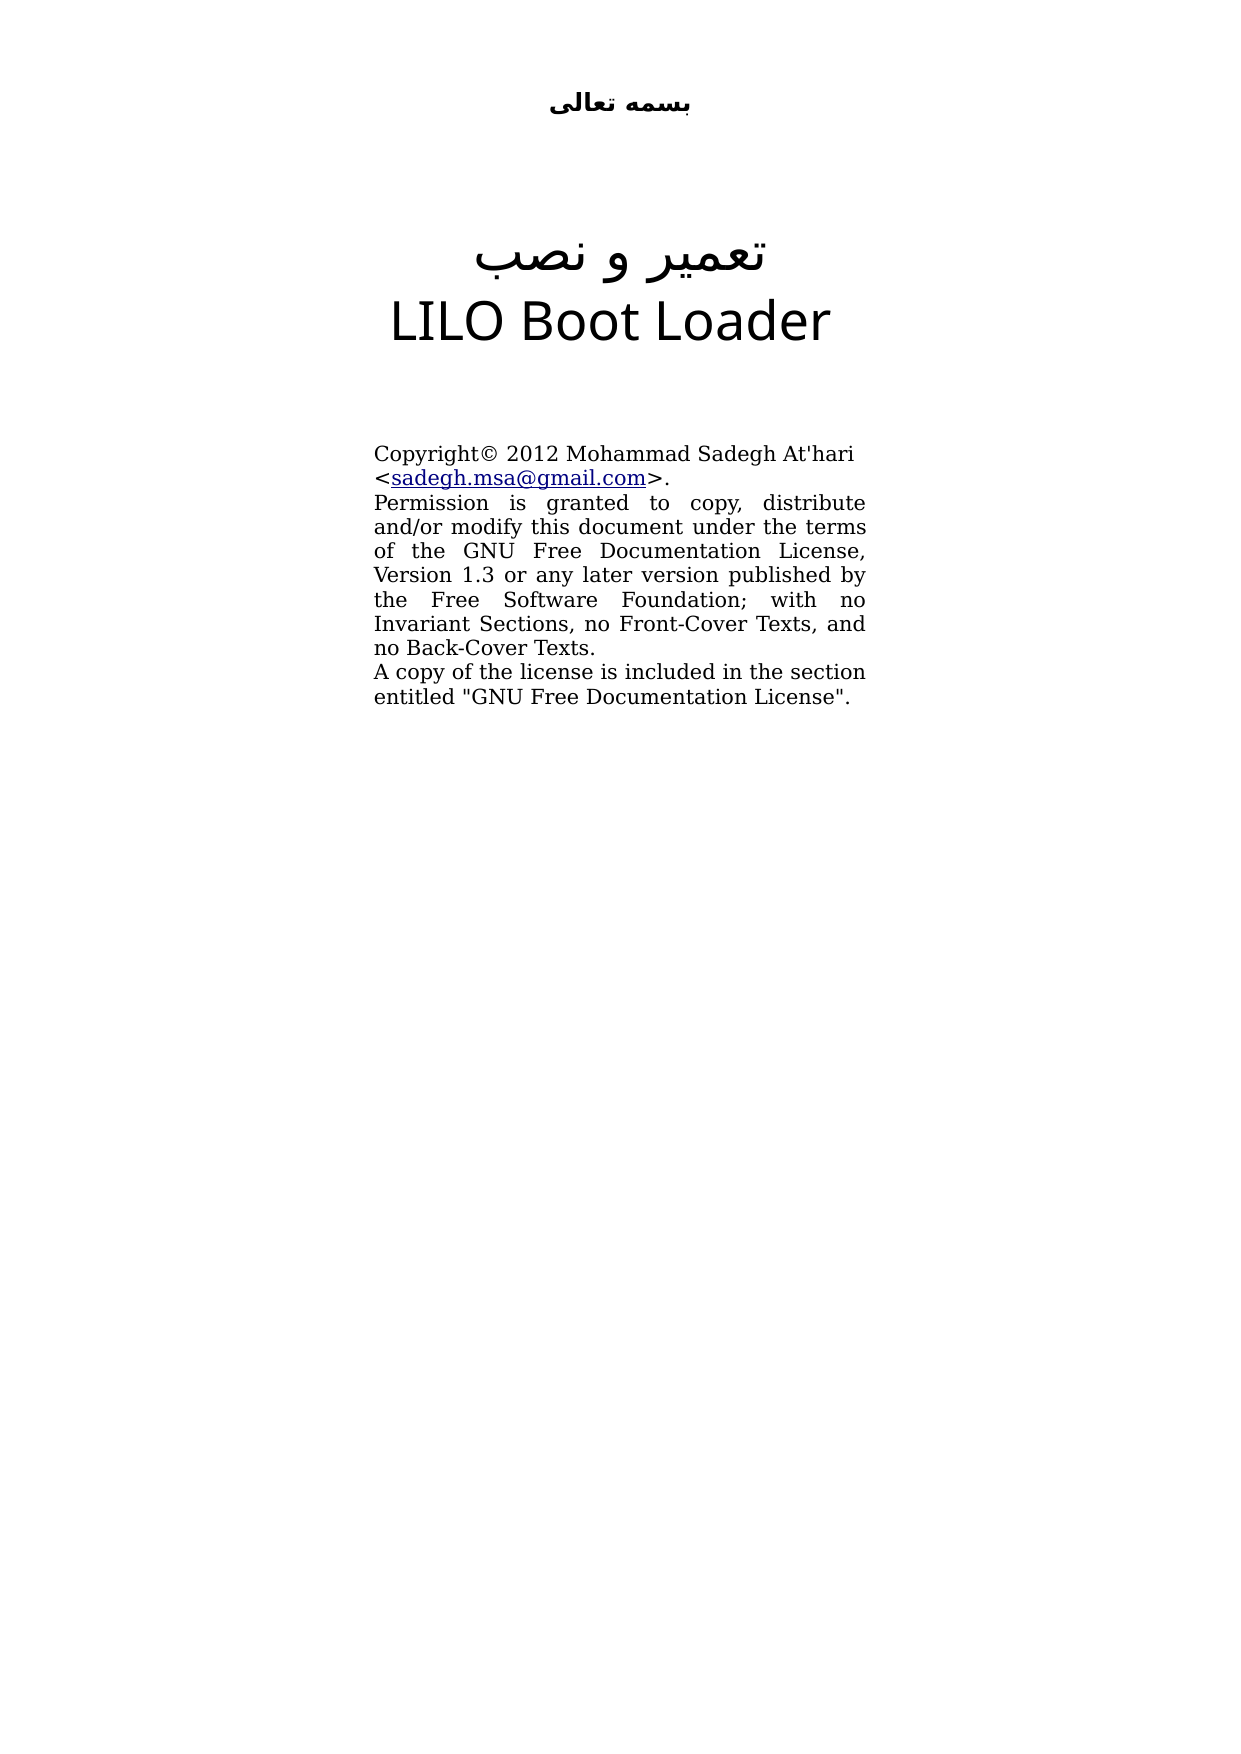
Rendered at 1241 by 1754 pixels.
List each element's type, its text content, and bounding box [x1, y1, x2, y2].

text Copyright© 2012 Mohammad Sadegh At'hari <sadegh.msa@gmail.com>. [373, 442, 867, 491]
text Permission is granted to copy, distribute and/or modify this document under the terms of the GNU Free Documentation License, Version 1.3 or any later version published by the Free Software Foundation; with no Invariant Sections, no Front-Cover Texts, and no Back-Cover Texts. [373, 491, 867, 660]
text A copy of the license is included in the section entitled "GNU Free Documentation License". [373, 660, 867, 709]
text بسمه تعالی [88, 88, 1152, 118]
text LILO Boot Loader [88, 283, 1152, 357]
text تعمیر و نصب [88, 220, 1152, 283]
